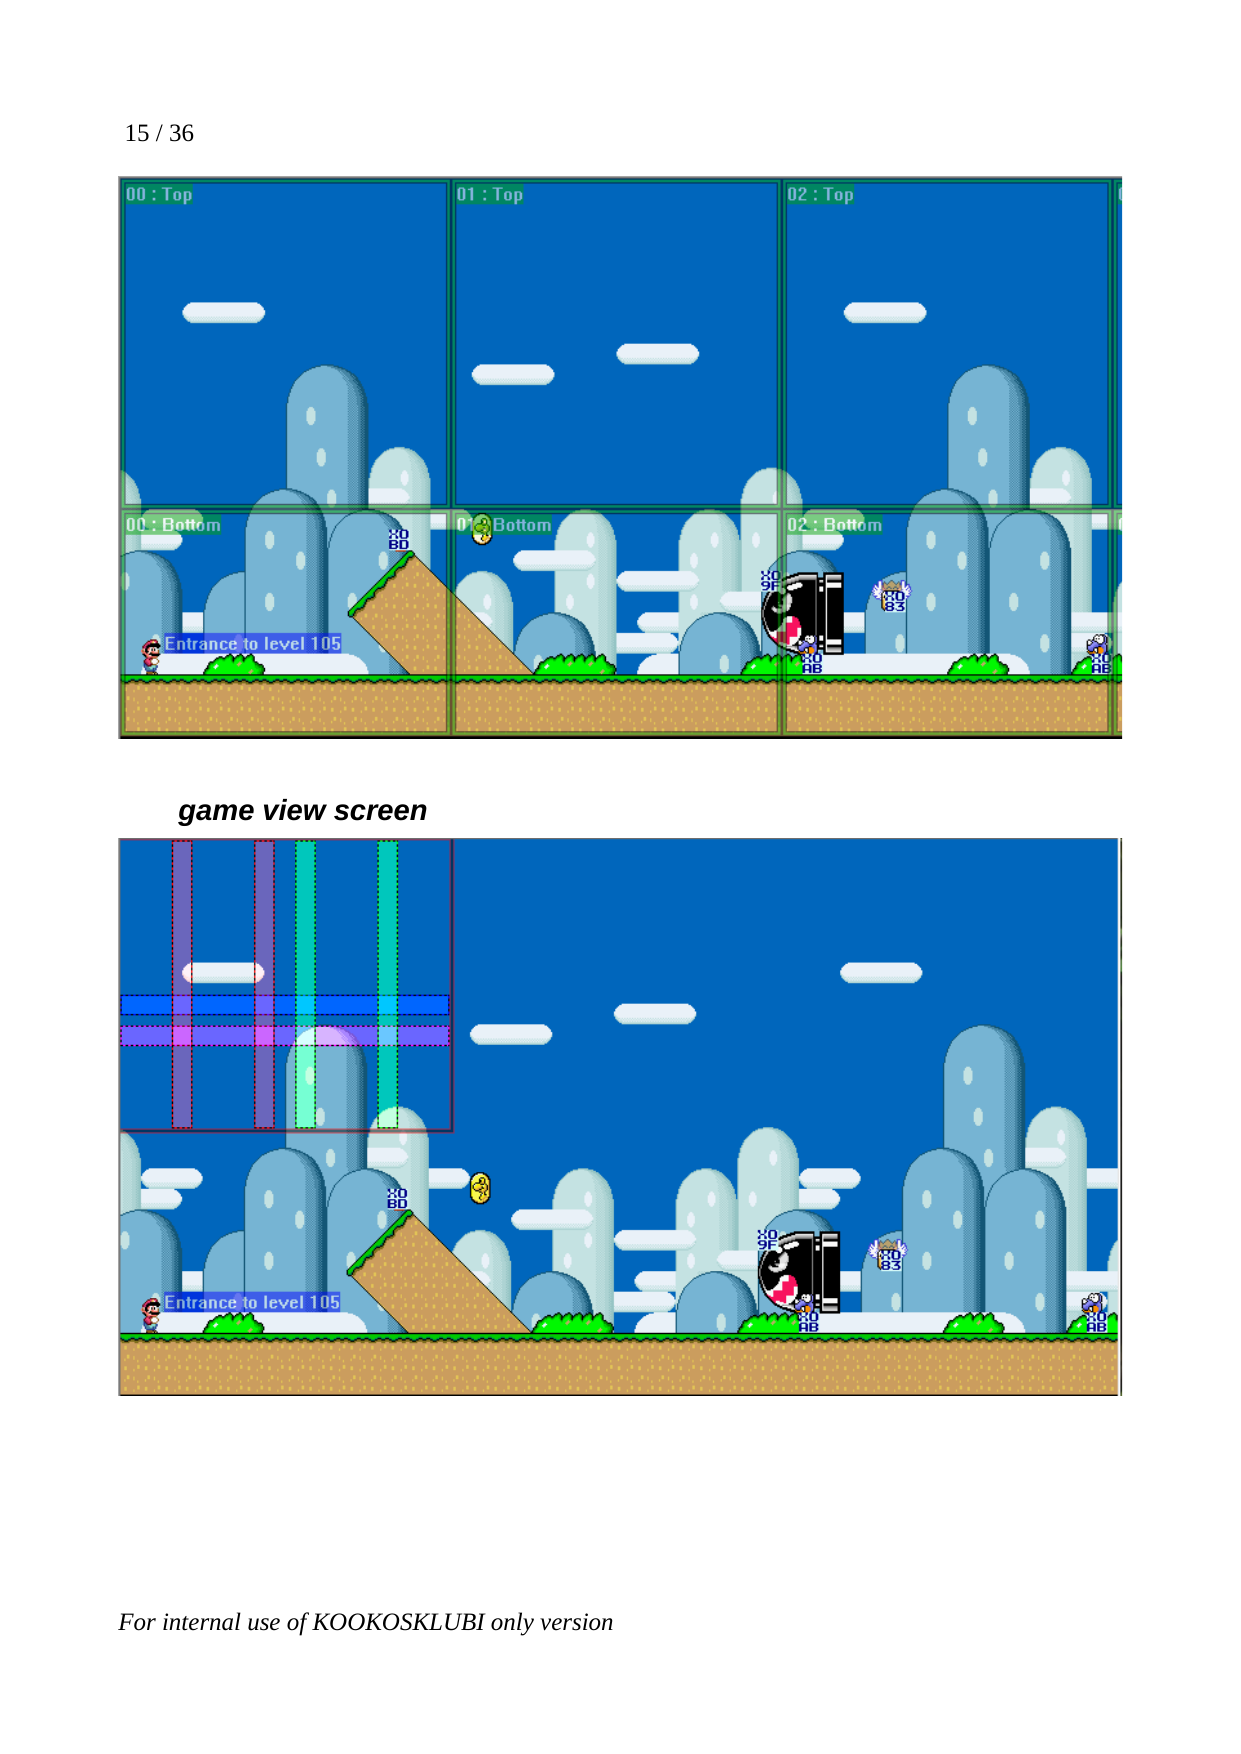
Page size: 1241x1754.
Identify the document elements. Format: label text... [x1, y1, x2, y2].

picture [118, 838, 1123, 1396]
subtitle game view screen [118, 793, 1122, 826]
picture [118, 176, 1123, 739]
